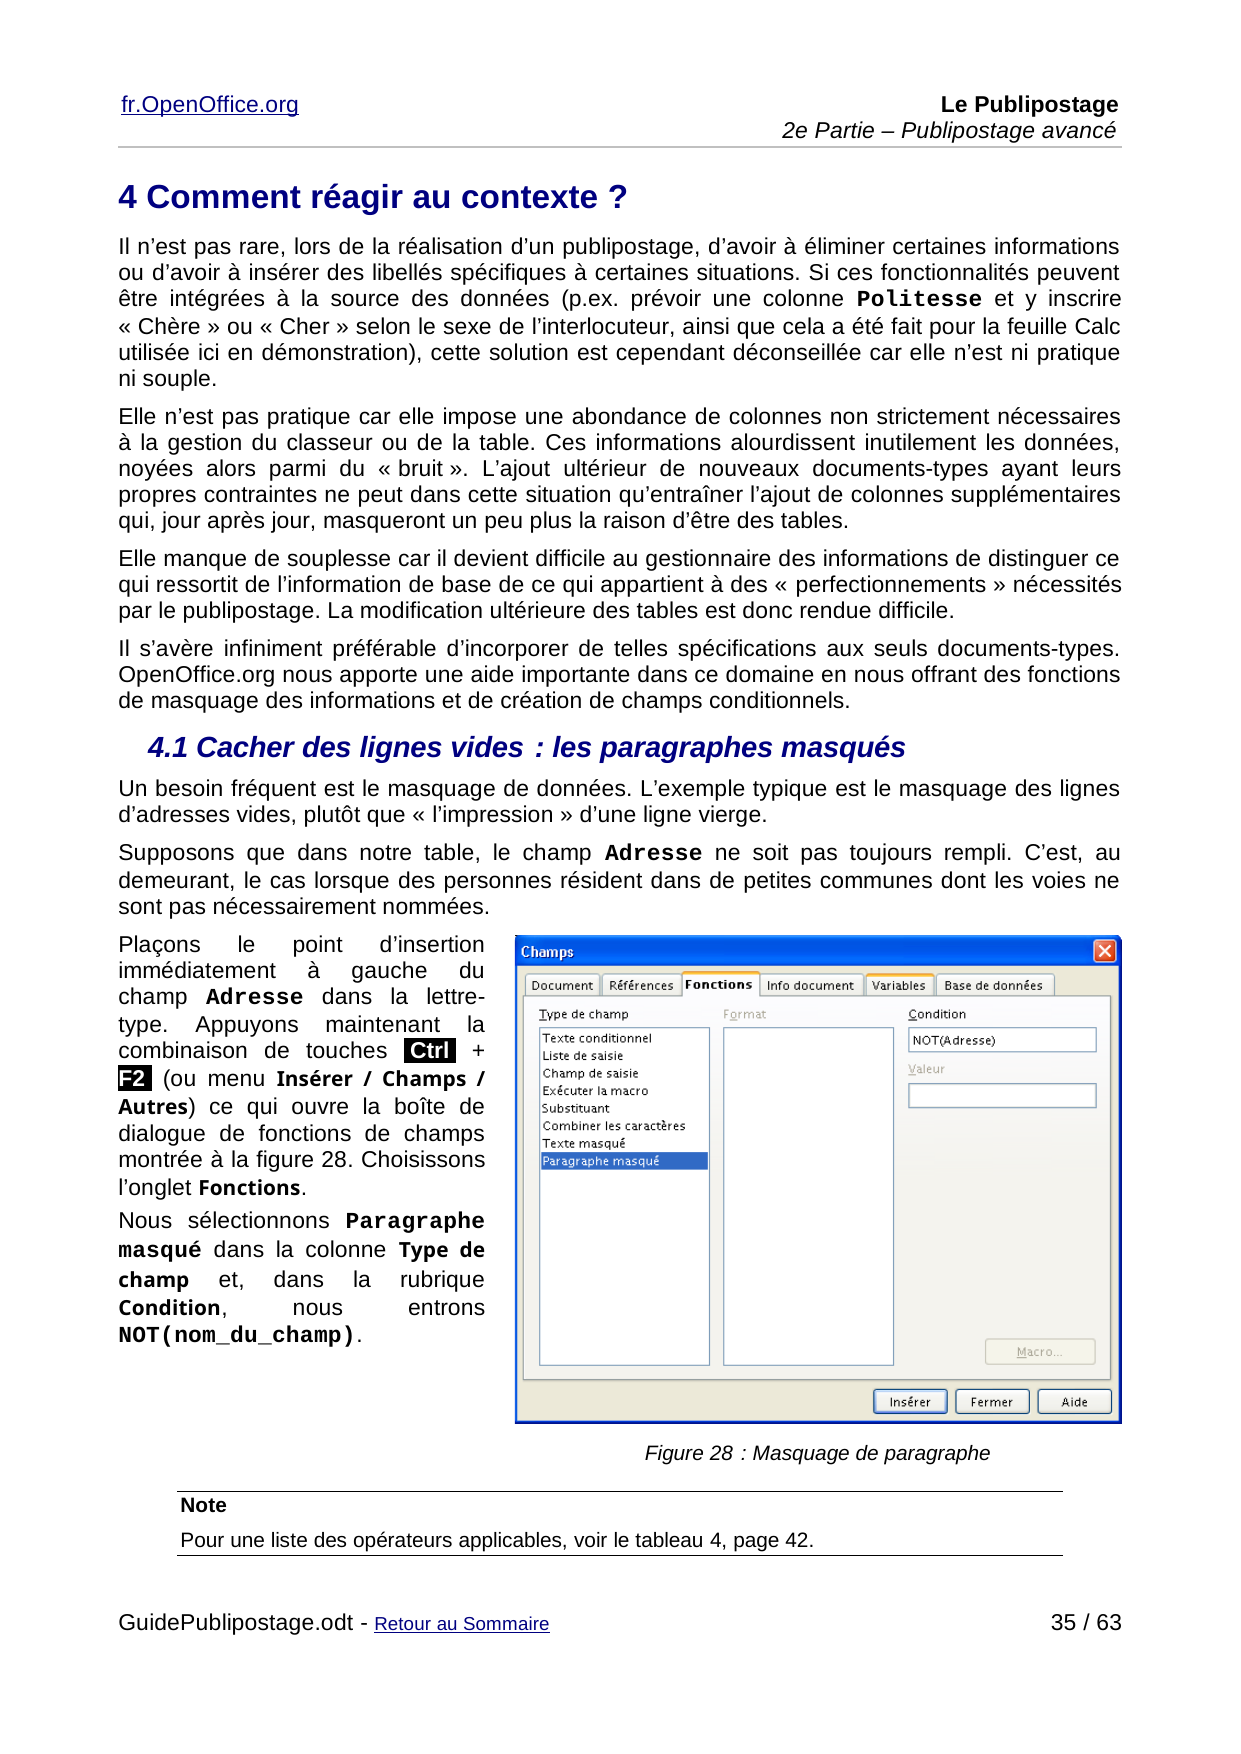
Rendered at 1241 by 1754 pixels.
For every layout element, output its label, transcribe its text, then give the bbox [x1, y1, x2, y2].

text Elle n’est pas pratique car elle impose une abondance de colonnes non strictement nécessaires à la gestion du classeur ou de la table. Ces informations alourdissent inutilement les données, noyées alors parmi du « bruit ». L’ajout ultérieur de nouveaux documents-types ayant leurs propres contraintes ne peut dans cette situation qu’entraîner l’ajout de colonnes supplémentaires qui, jour après jour, masqueront un peu plus la raison d’être des tables. [118, 403, 1122, 533]
text Elle manque de souplesse car il devient difficile au gestionnaire des informations de distinguer ce qui ressortit de l’information de base de ce qui appartient à des « perfectionnements » nécessités par le publipostage. La modification ultérieure des tables est donc rendue difficile. [118, 545, 1122, 623]
subtitle Comment réagir au contexte ? [118, 178, 1122, 216]
text Pour une liste des opérateurs applicables, voir le tableau 4, page 43. [177, 1526, 1063, 1555]
text Nous sélectionnons Paragraphe masqué dans la colonne Type de champ et, dans la rubrique Condition, nous entrons NOT(nom_du_champ). [118, 1207, 514, 1350]
text Supposons que dans notre table, le champ Adresse ne soit pas toujours rempli. C’est, au demeurant, le cas lorsque des personnes résident dans de petites communes dont les voies ne sont pas nécessairement nommées. [118, 839, 1122, 919]
text Figure 28 : Masquage de paragraphe [515, 1424, 1122, 1465]
text Note [177, 1492, 1063, 1517]
picture [514, 935, 1122, 1424]
text Il s’avère infiniment préférable d’incorporer de telles spécifications aux seuls documents-types. OpenOffice.org nous apporte une aide importante dans ce domaine en nous offrant des fonctions de masquage des informations et de création de champs conditionnels. [118, 635, 1122, 713]
text Un besoin fréquent est le masquage de données. L’exemple typique est le masquage des lignes d’adresses vides, plutôt que « l’impression » d’une ligne vierge. [118, 775, 1122, 827]
text Il n’est pas rare, lors de la réalisation d’un publipostage, d’avoir à éliminer certaines informations ou d’avoir à insérer des libellés spécifiques à certaines situations. Si ces fonctionnalités peuvent être intégrées à la source des données (p.ex. prévoir une colonne Politesse et y inscrire « Chère » ou « Cher » selon le sexe de l’interlocuteur, ainsi que cela a été fait pour la feuille Calc utilisée ici en démonstration), cette solution est cependant déconseillée car elle n’est ni pratique ni souple. [118, 233, 1122, 392]
subtitle Cacher des lignes vides : les paragraphes masqués [148, 731, 1122, 763]
text Plaçons le point d’insertion immédiatement à gauche du champ Adresse dans la lettre-type. Appuyons maintenant la combi­naison de touches Ctrl + F2 (ou menu Insérer / Champs / Autres) ce qui ouvre la boîte de dialogue de fonctions de champs montrée à la figure 28. Choisissons l’onglet Fonctions. [118, 931, 1122, 1201]
